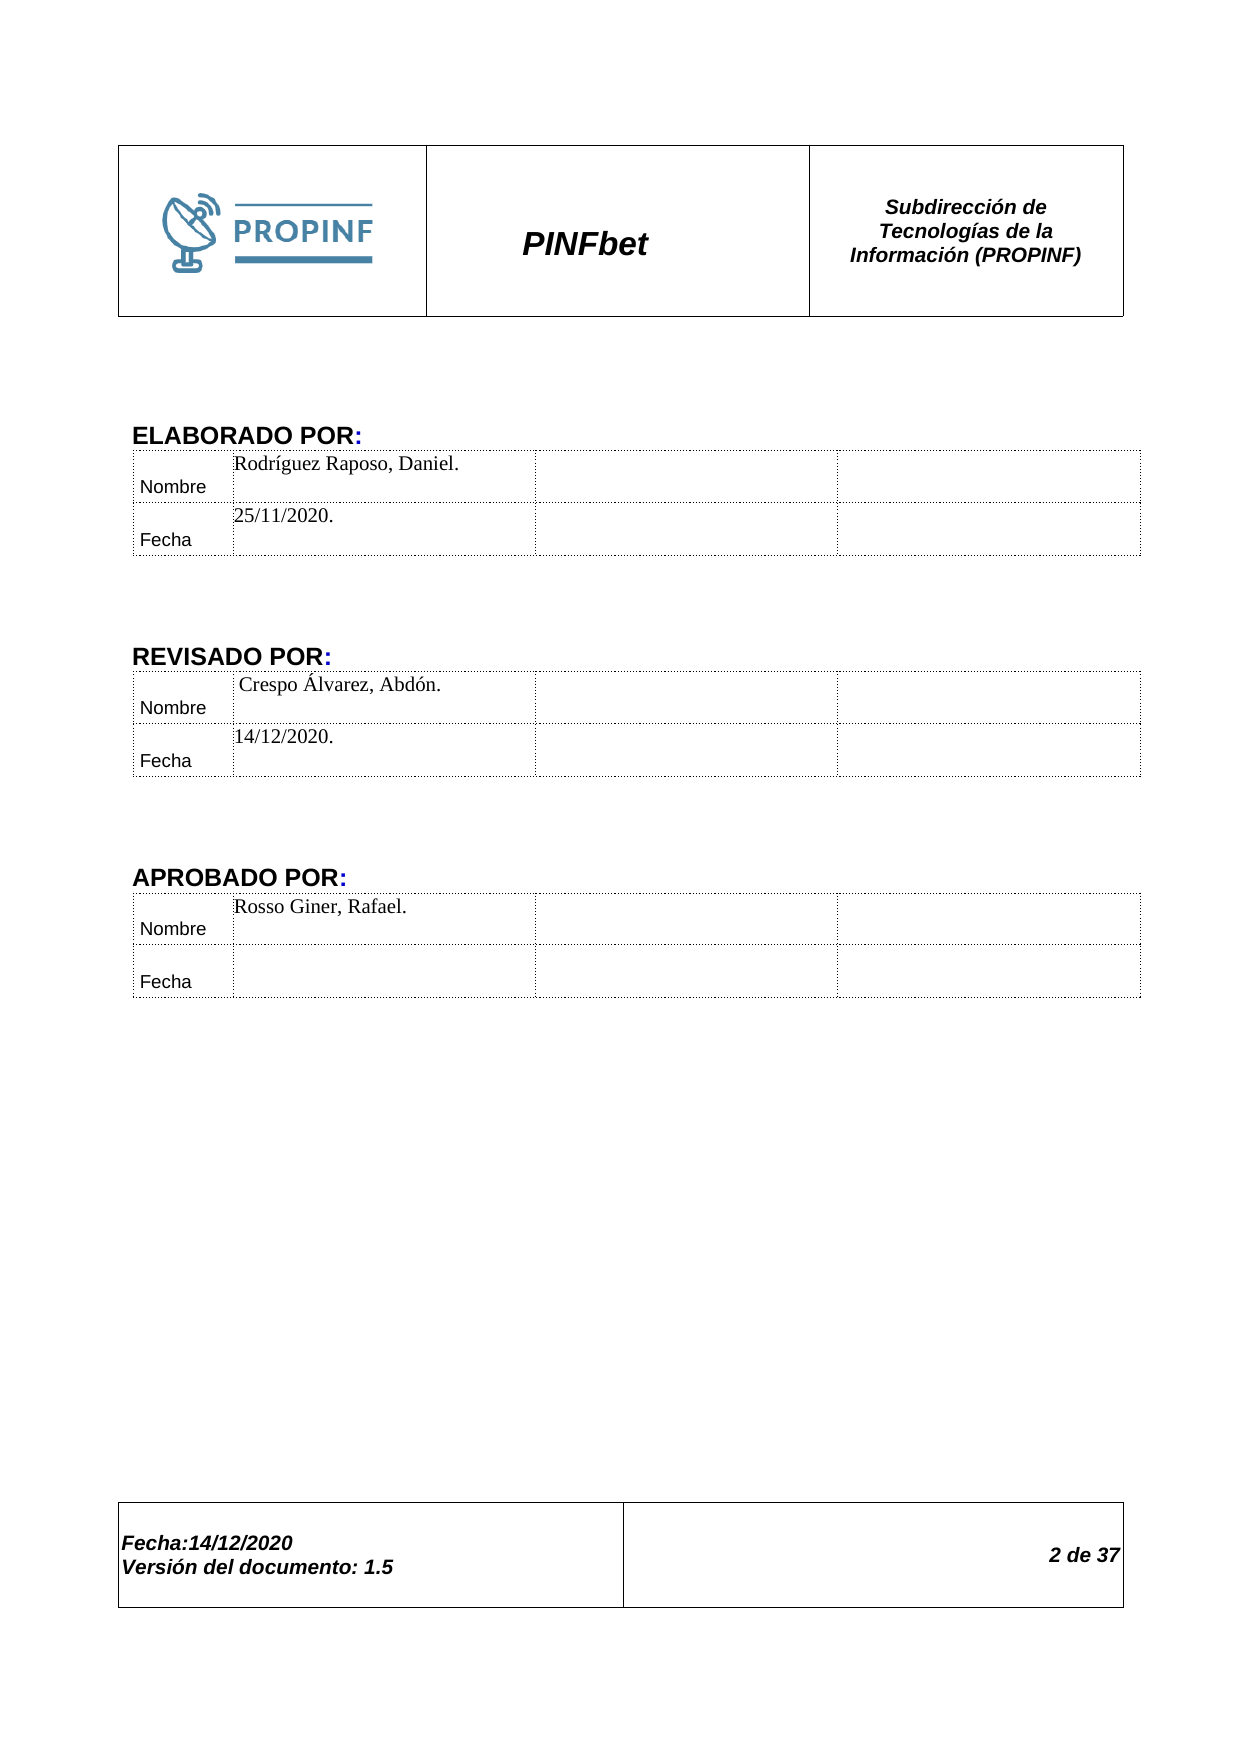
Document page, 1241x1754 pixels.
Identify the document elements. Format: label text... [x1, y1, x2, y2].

table_cell [536, 944, 837, 997]
table_cell Fecha [134, 502, 233, 555]
table_header [837, 893, 1141, 944]
subtitle ELABORADO POR: [132, 421, 1122, 449]
table_header [536, 671, 837, 723]
table_header Nombre [134, 893, 233, 944]
text APROBADO POR: [132, 863, 1122, 892]
table_header [837, 450, 1141, 502]
table_header [837, 671, 1141, 723]
text REVISADO POR: [132, 642, 1122, 671]
table_header Nombre [134, 671, 233, 723]
table_cell [837, 944, 1141, 997]
table_header Rodríguez Raposo, Daniel. [234, 450, 536, 502]
table_cell [837, 723, 1141, 776]
table_header Rosso Giner, Rafael. [234, 893, 536, 944]
table_cell 25/11/2020. [234, 502, 536, 555]
table_cell [536, 502, 837, 555]
table_cell [837, 502, 1141, 555]
table_header Crespo Álvarez, Abdón. [234, 671, 536, 723]
table_header [536, 450, 837, 502]
table_cell Fecha [134, 723, 233, 776]
table_cell [536, 723, 837, 776]
picture [126, 170, 414, 301]
table_cell 14/12/2020. [234, 723, 536, 776]
table_cell Fecha [134, 944, 233, 997]
table_cell [234, 944, 536, 997]
table_header [536, 893, 837, 944]
table_header Nombre [134, 450, 233, 502]
